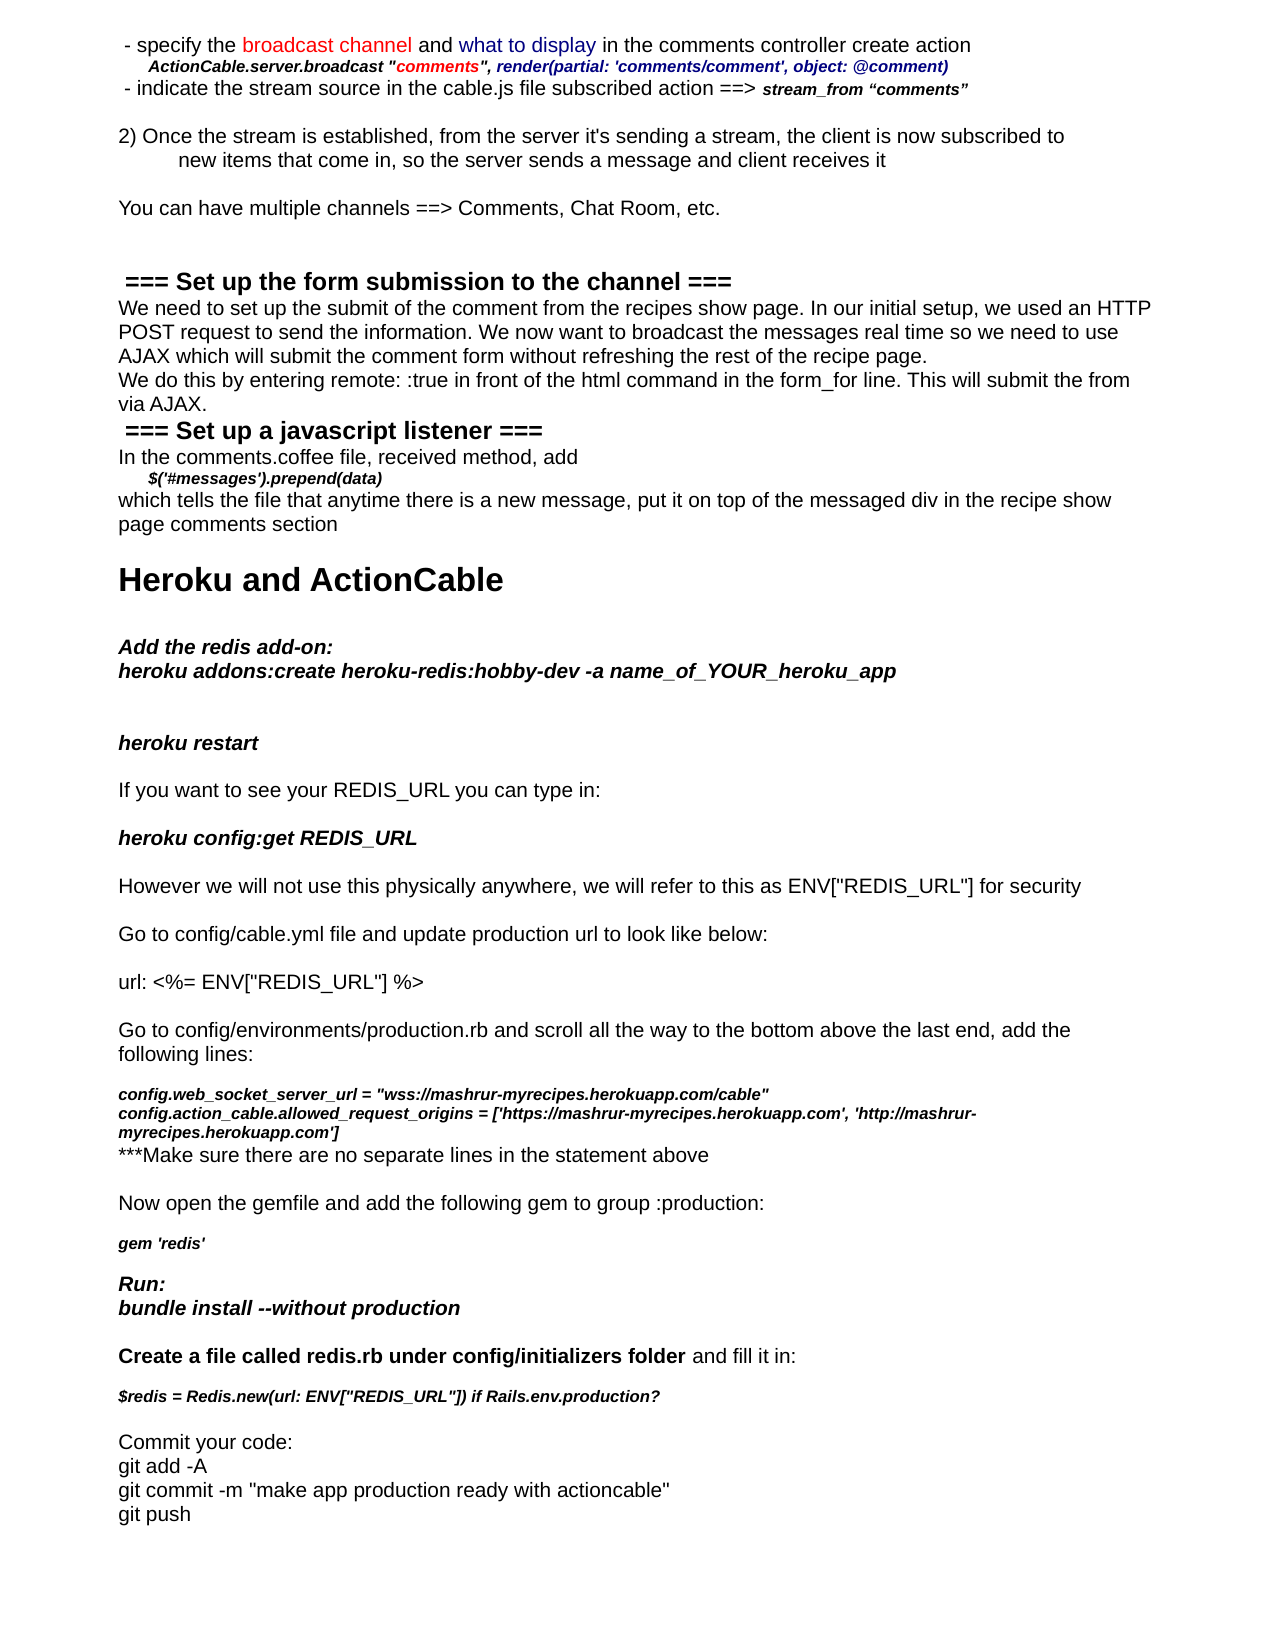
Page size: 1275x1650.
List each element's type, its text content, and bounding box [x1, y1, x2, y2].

text Run: bundle install --without production [118, 1272, 1157, 1320]
text Go to config/cable.yml file and update production url to look like below: [118, 922, 1157, 946]
text However we will not use this physically anywhere, we will refer to this as ENV["REDIS_URL"] for security [118, 874, 1157, 898]
text Now open the gemfile and add the following gem to group :production: [118, 1166, 1157, 1214]
text We do this by entering remote: :true in front of the html command in the form_for line. This will submit the from via AJAX. [118, 368, 1157, 416]
text $redis = Redis.new(url: ENV["REDIS_URL"]) if Rails.env.production? [118, 1368, 1157, 1406]
subtitle === Set up the form submission to the channel === [118, 267, 1157, 296]
text In the comments.coffee file, received method, add [118, 445, 1157, 469]
text We need to set up the submit of the comment from the recipes show page. In our initial setup, we used an HTTP POST request to send the information. We now want to broadcast the messages real time so we need to use AJAX which will submit the comment form without refreshing the rest of the recipe page. [118, 296, 1157, 368]
text You can have multiple channels ==> Comments, Chat Room, etc. [118, 196, 1157, 219]
text heroku restart [118, 706, 1157, 754]
text which tells the file that anytime there is a new message, put it on top of the messaged div in the recipe show page comments section [118, 488, 1157, 536]
subtitle === Set up a javascript listener === [118, 416, 1157, 445]
text url: <%= ENV["REDIS_URL"] %> [118, 946, 1157, 994]
subtitle Heroku and ActionCable [118, 560, 1157, 598]
text config.web_socket_server_url = "wss://mashrur-myrecipes.herokuapp.com/cable" config.action_cable.allowed_request_origins = ['https://mashrur-myrecipes.herokuapp.com', 'http://mashrur-myrecipes.herokuapp.com'] [118, 1066, 1157, 1142]
text - indicate the stream source in the cable.js file subscribed action ==> stream_from “comments” [118, 76, 1157, 100]
text gem 'redis' [118, 1214, 1157, 1253]
text Add the redis add-on: heroku addons:create heroku-redis:hobby-dev -a name_of_YOUR_heroku_app [118, 634, 1157, 682]
text ActionCable.server.broadcast "comments", render(partial: 'comments/comment', object: @comment) [118, 57, 1157, 76]
text $('#messages').prepend(data) [118, 469, 1157, 488]
text ***Make sure there are no separate lines in the statement above [118, 1142, 1157, 1166]
text Create a file called redis.rb under config/initializers folder and fill it in: [118, 1344, 1157, 1368]
text - specify the broadcast channel and what to display in the comments controller create action [118, 33, 1157, 57]
text 2) Once the stream is established, from the server it's sending a stream, the client is now subscribed to new items that come in, so the server sends a message and client receives it [118, 124, 1157, 172]
text Commit your code: git add -A git commit -m "make app production ready with actioncable" git push [118, 1430, 1157, 1526]
text If you want to see your REDIS_URL you can type in: [118, 778, 1157, 802]
text Go to config/environments/production.rb and scroll all the way to the bottom above the last end, add the following lines: [118, 1018, 1157, 1066]
text heroku config:get REDIS_URL [118, 802, 1157, 850]
